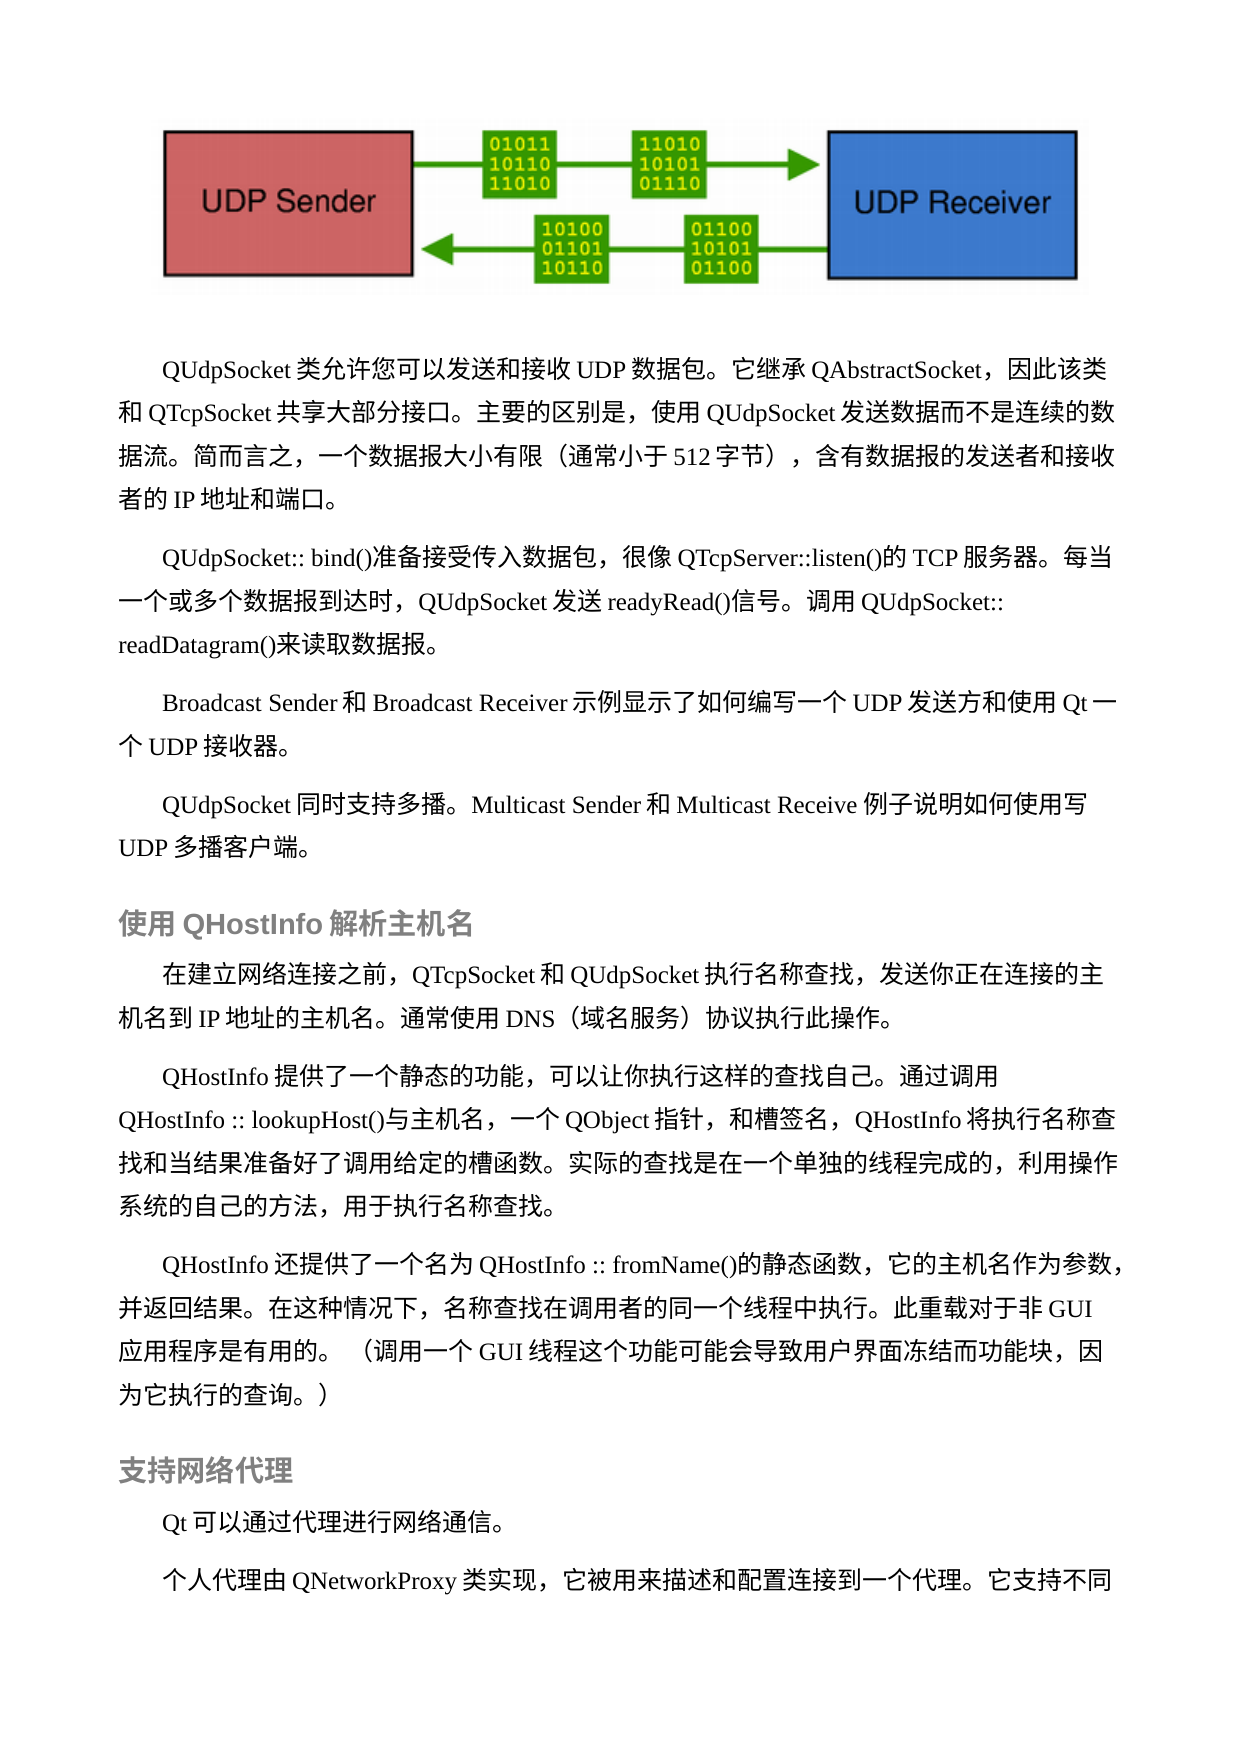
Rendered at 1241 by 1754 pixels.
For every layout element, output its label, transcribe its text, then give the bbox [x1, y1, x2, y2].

subtitle 支持网络代理 [118, 1448, 1122, 1490]
text QUdpSocket:: bind()准备接受传入数据包，很像QTcpServer::listen()的TCP服务器。每当一个或多个数据报到达时，QUdpSocket发送readyRead()信号。调用QUdpSocket:: readDatagram()来读取数据报。 [118, 538, 1122, 661]
text 个人代理由QNetworkProxy类实现，它被用来描述和配置连接到一个代理。它支持不同 [118, 1561, 1122, 1597]
text Broadcast Sender和Broadcast Receiver示例显示了如何编写一个UDP发送方和使用Qt一个UDP接收器。 [118, 683, 1122, 762]
text QHostInfo还提供了一个名为QHostInfo :: fromName()的静态函数，它的主机名作为参数，并返回结果。在这种情况下，名称查找在调用者的同一个线程中执行。此重载对于非GUI应用程序是有用的。 （调用一个GUI线程这个功能可能会导致用户界面冻结而功能块，因为它执行的查询。） [118, 1245, 1122, 1411]
text QUdpSocket同时支持多播。Multicast Sender和Multicast Receive 例子说明如何使用写UDP多播客户端。 [118, 784, 1122, 864]
text QUdpSocket类允许您可以发送和接收UDP数据包。它继承QAbstractSocket，因此该类和QTcpSocket共享大部分接口。主要的区别是，使用QUdpSocket发送数据而不是连续的数据流。简而言之，一个数据报大小有限（通常小于512字节），含有数据报的发送者和接收者的IP地址和端口。 [118, 349, 1122, 516]
subtitle 使用QHostInfo解析主机名 [118, 900, 1122, 942]
text QHostInfo提供了一个静态的功能，可以让你执行这样的查找自己。通过调用QHostInfo :: lookupHost()与主机名，一个QObject指针，和槽签名，QHostInfo将执行名称查找和当结果准备好了调用给定的槽函数。实际的查找是在一个单独的线程完成的，利用操作系统的自己的方法，用于执行名称查找。 [118, 1056, 1122, 1223]
text 在建立网络连接之前，QTcpSocket和QUdpSocket执行名称查找，发送你正在连接的主机名到IP地址的主机名。通常使用DNS（域名服务）协议执行此操作。 [118, 955, 1122, 1035]
picture [151, 118, 1089, 295]
text Qt可以通过代理进行网络通信。 [118, 1502, 1122, 1539]
